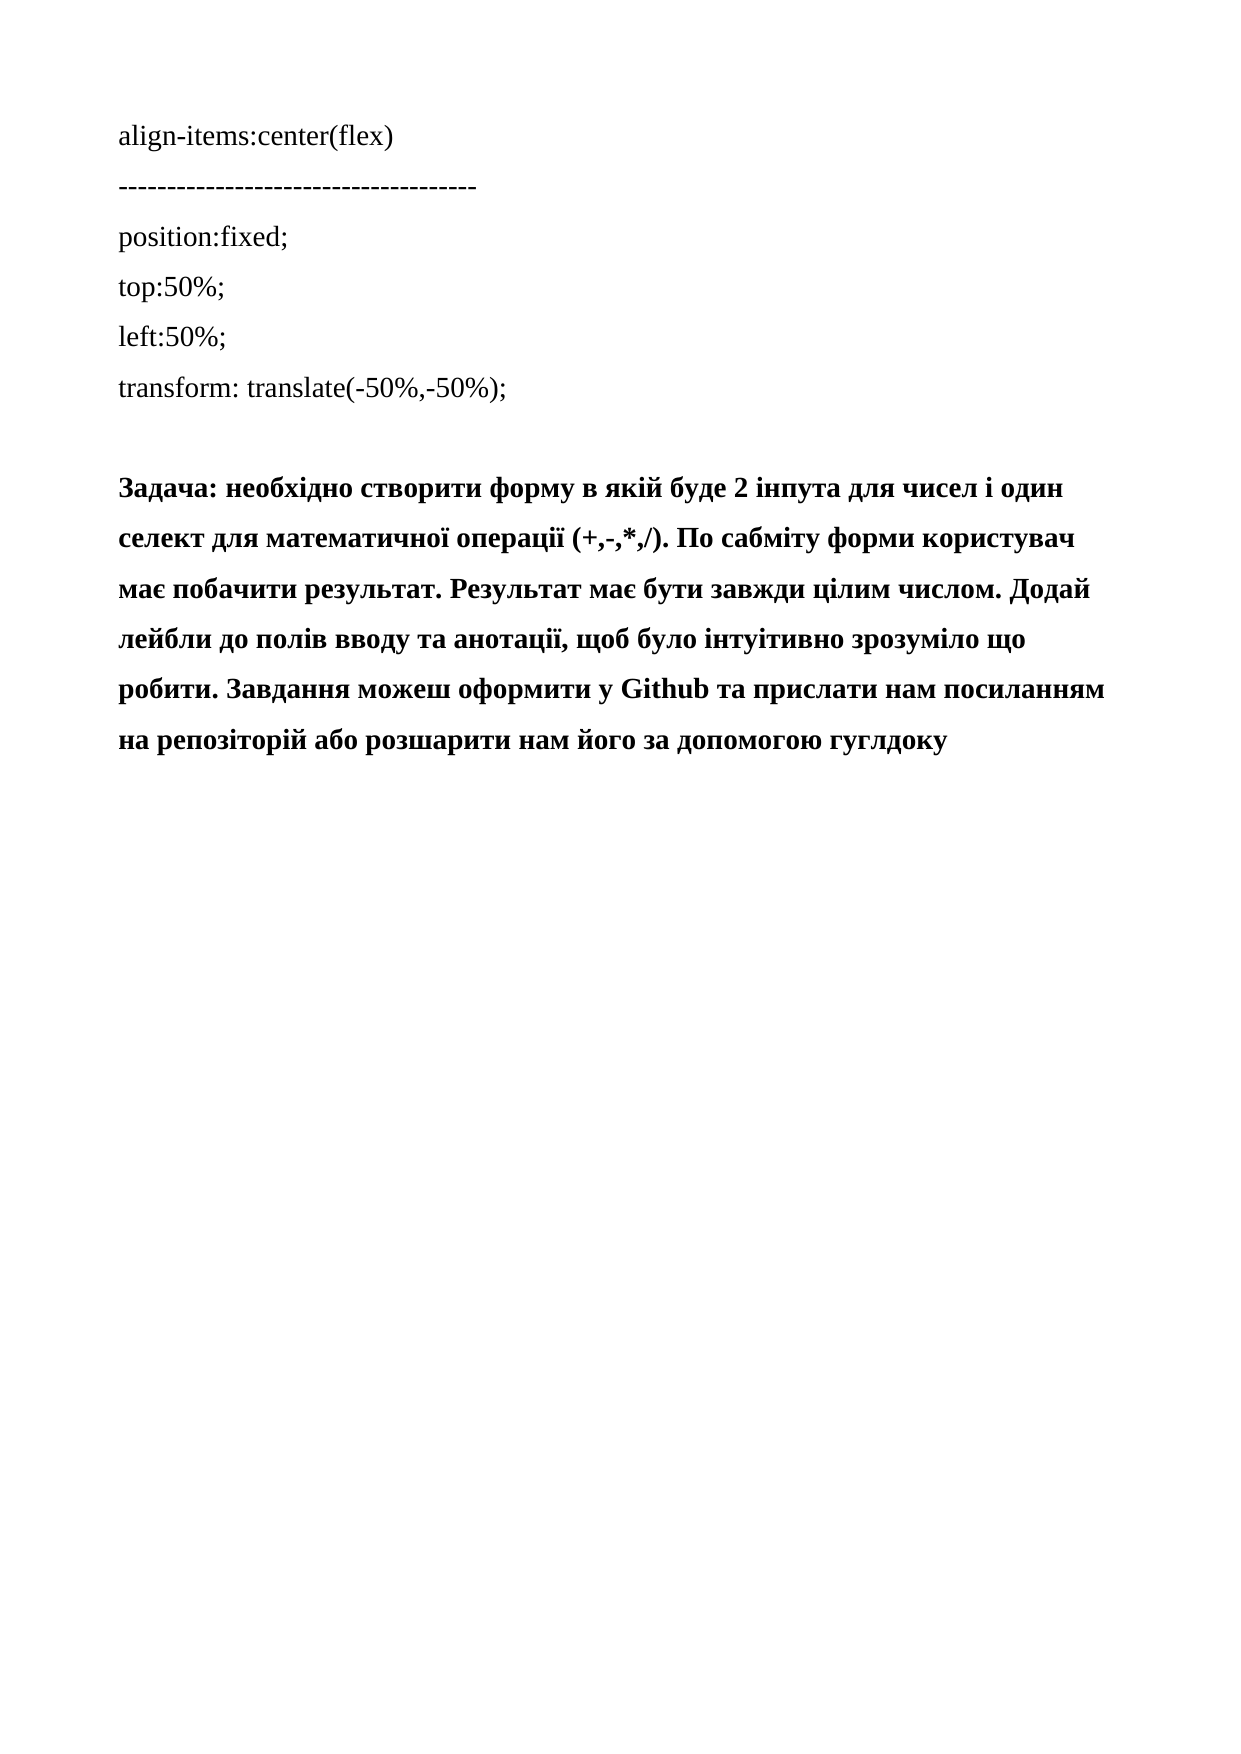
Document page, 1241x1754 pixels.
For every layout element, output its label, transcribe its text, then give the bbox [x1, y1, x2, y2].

text left:50%; [118, 319, 1122, 353]
text top:50%; [118, 269, 1122, 303]
text align-items:center(flex) [118, 118, 1122, 152]
text transform: translate(-50%,-50%); [118, 370, 1122, 403]
text Задача: необхідно створити форму в якій буде 2 інпута для чисел і один селект для математичної операції (+,-,*,/). По сабміту форми користувач має побачити результат. Результат має бути завжди цілим числом. Додай лейбли до полів вводу та анотації, щоб було інтуітивно зрозуміло що робити. Завдання можеш оформити у Github та прислати нам посиланням на репозіторій або розшарити нам його за допомогою гуглдоку [118, 470, 1122, 755]
text ------------------------------------- [118, 168, 1122, 202]
text position:fixed; [118, 219, 1122, 252]
